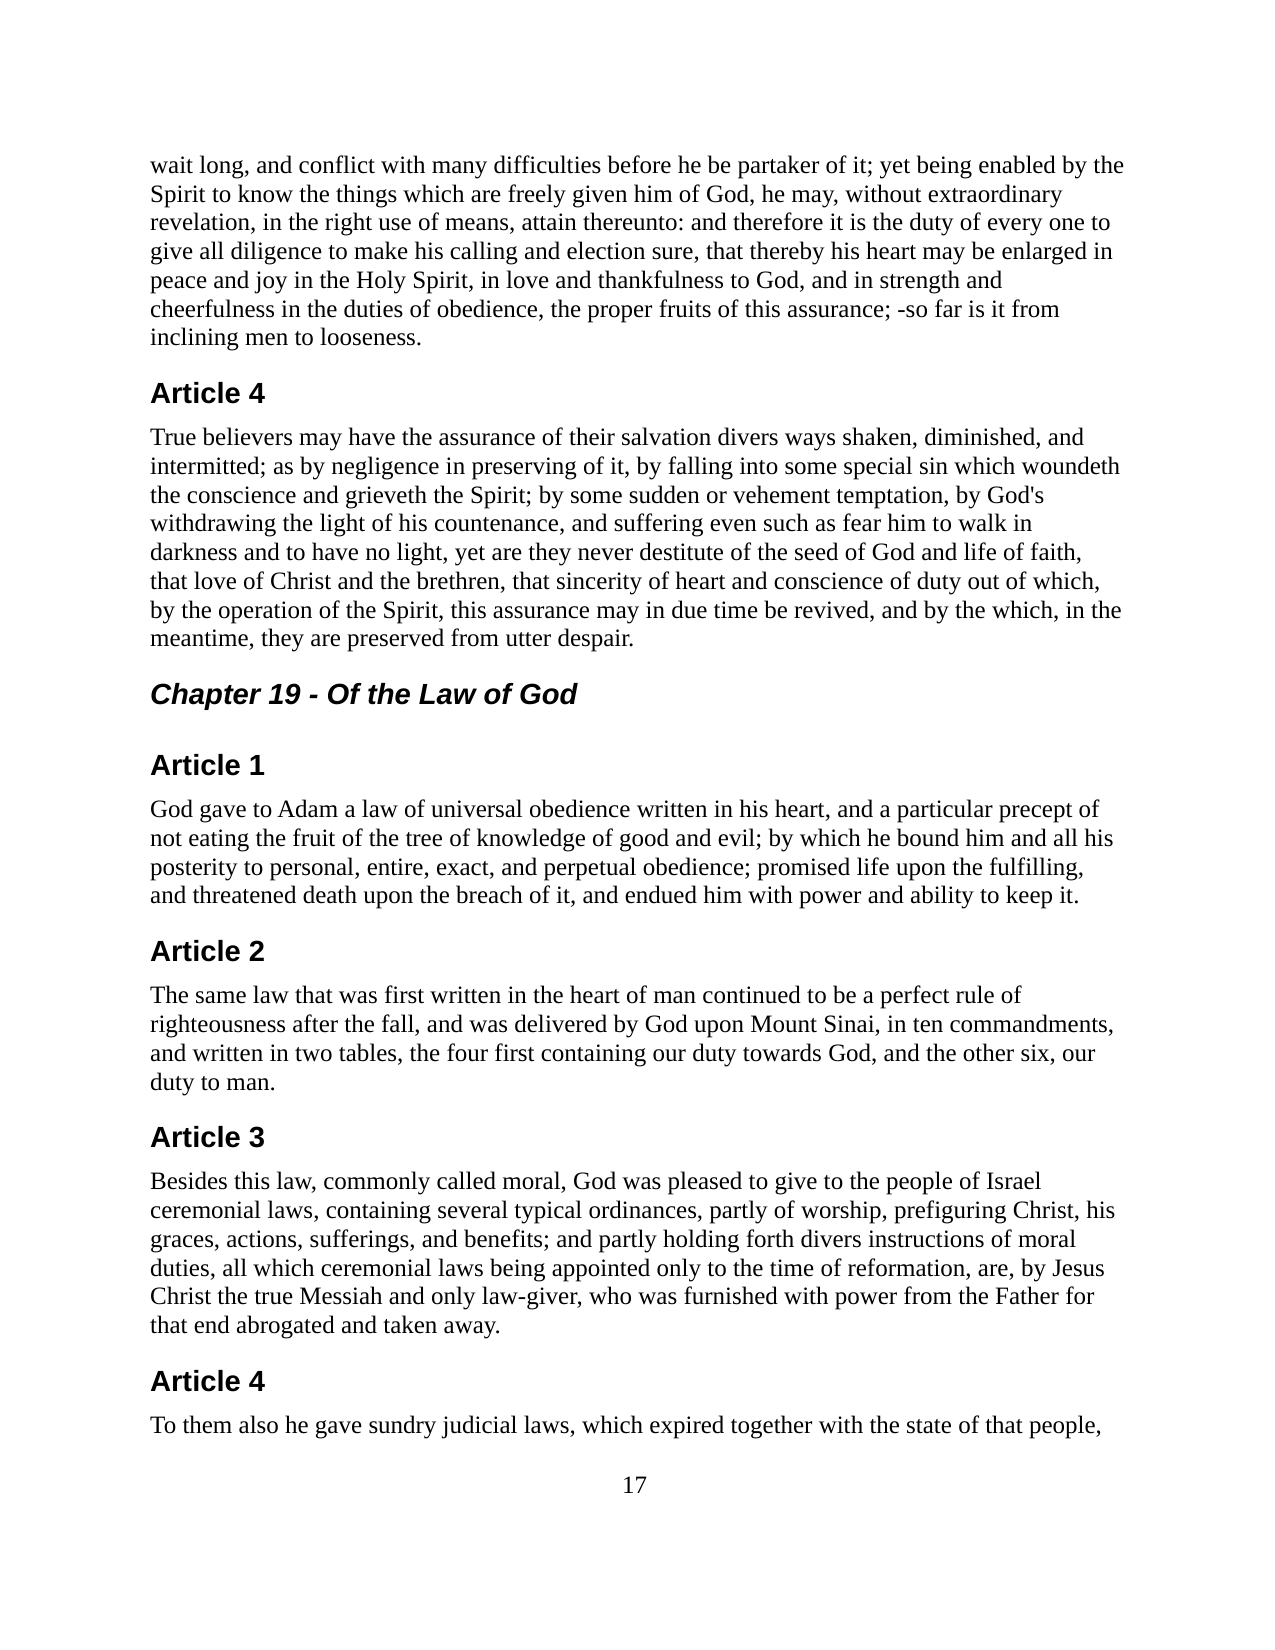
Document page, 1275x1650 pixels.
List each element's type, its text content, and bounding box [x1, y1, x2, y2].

text True believers may have the assurance of their salvation divers ways shaken, diminished, and intermitted; as by negligence in preserving of it, by falling into some special sin which woundeth the conscience and grieveth the Spirit; by some sudden or vehement temptation, by God's withdrawing the light of his countenance, and suffering even such as fear him to walk in darkness and to have no light, yet are they never destitute of the seed of God and life of faith, that love of Christ and the brethren, that sincerity of heart and conscience of duty out of which, by the operation of the Spirit, this assurance may in due time be revived, and by the which, in the meantime, they are preserved from utter despair. [150, 422, 1125, 652]
text Besides this law, commonly called moral, God was pleased to give to the people of Israel ceremonial laws, containing several typical ordinances, partly of worship, prefiguring Christ, his graces, actions, sufferings, and benefits; and partly holding forth divers instructions of moral duties, all which ceremonial laws being appointed only to the time of reformation, are, by Jesus Christ the true Messiah and only law-giver, who was furnished with power from the Father for that end abrogated and taken away. [150, 1166, 1125, 1339]
subtitle Article 3 [150, 1120, 1125, 1154]
subtitle Article 4 [150, 1364, 1125, 1397]
text To them also he gave sundry judicial laws, which expired together with the state of that people, [150, 1410, 1125, 1439]
subtitle Article 2 [150, 934, 1125, 968]
text wait long, and conflict with many difficulties before he be partaker of it; yet being enabled by the Spirit to know the things which are freely given him of God, he may, without extraordinary revelation, in the right use of means, attain thereunto: and therefore it is the duty of every one to give all diligence to make his calling and election sure, that thereby his heart may be enlarged in peace and joy in the Holy Spirit, in love and thankfulness to God, and in strength and cheerfulness in the duties of obedience, the proper fruits of this assurance; -so far is it from inclining men to looseness. [150, 150, 1125, 351]
subtitle Chapter 19 - Of the Law of God [150, 677, 1125, 711]
subtitle Article 4 [150, 376, 1125, 410]
text God gave to Adam a law of universal obedience written in his heart, and a particular precept of not eating the fruit of the tree of knowledge of good and evil; by which he bound him and all his posterity to personal, entire, exact, and perpetual obedience; promised life upon the fulfilling, and threatened death upon the breach of it, and endued him with power and ability to keep it. [150, 794, 1125, 909]
subtitle Article 1 [150, 748, 1125, 782]
text The same law that was first written in the heart of man continued to be a perfect rule of righteousness after the fall, and was delivered by God upon Mount Sinai, in ten commandments, and written in two tables, the four first containing our duty towards God, and the other six, our duty to man. [150, 980, 1125, 1095]
